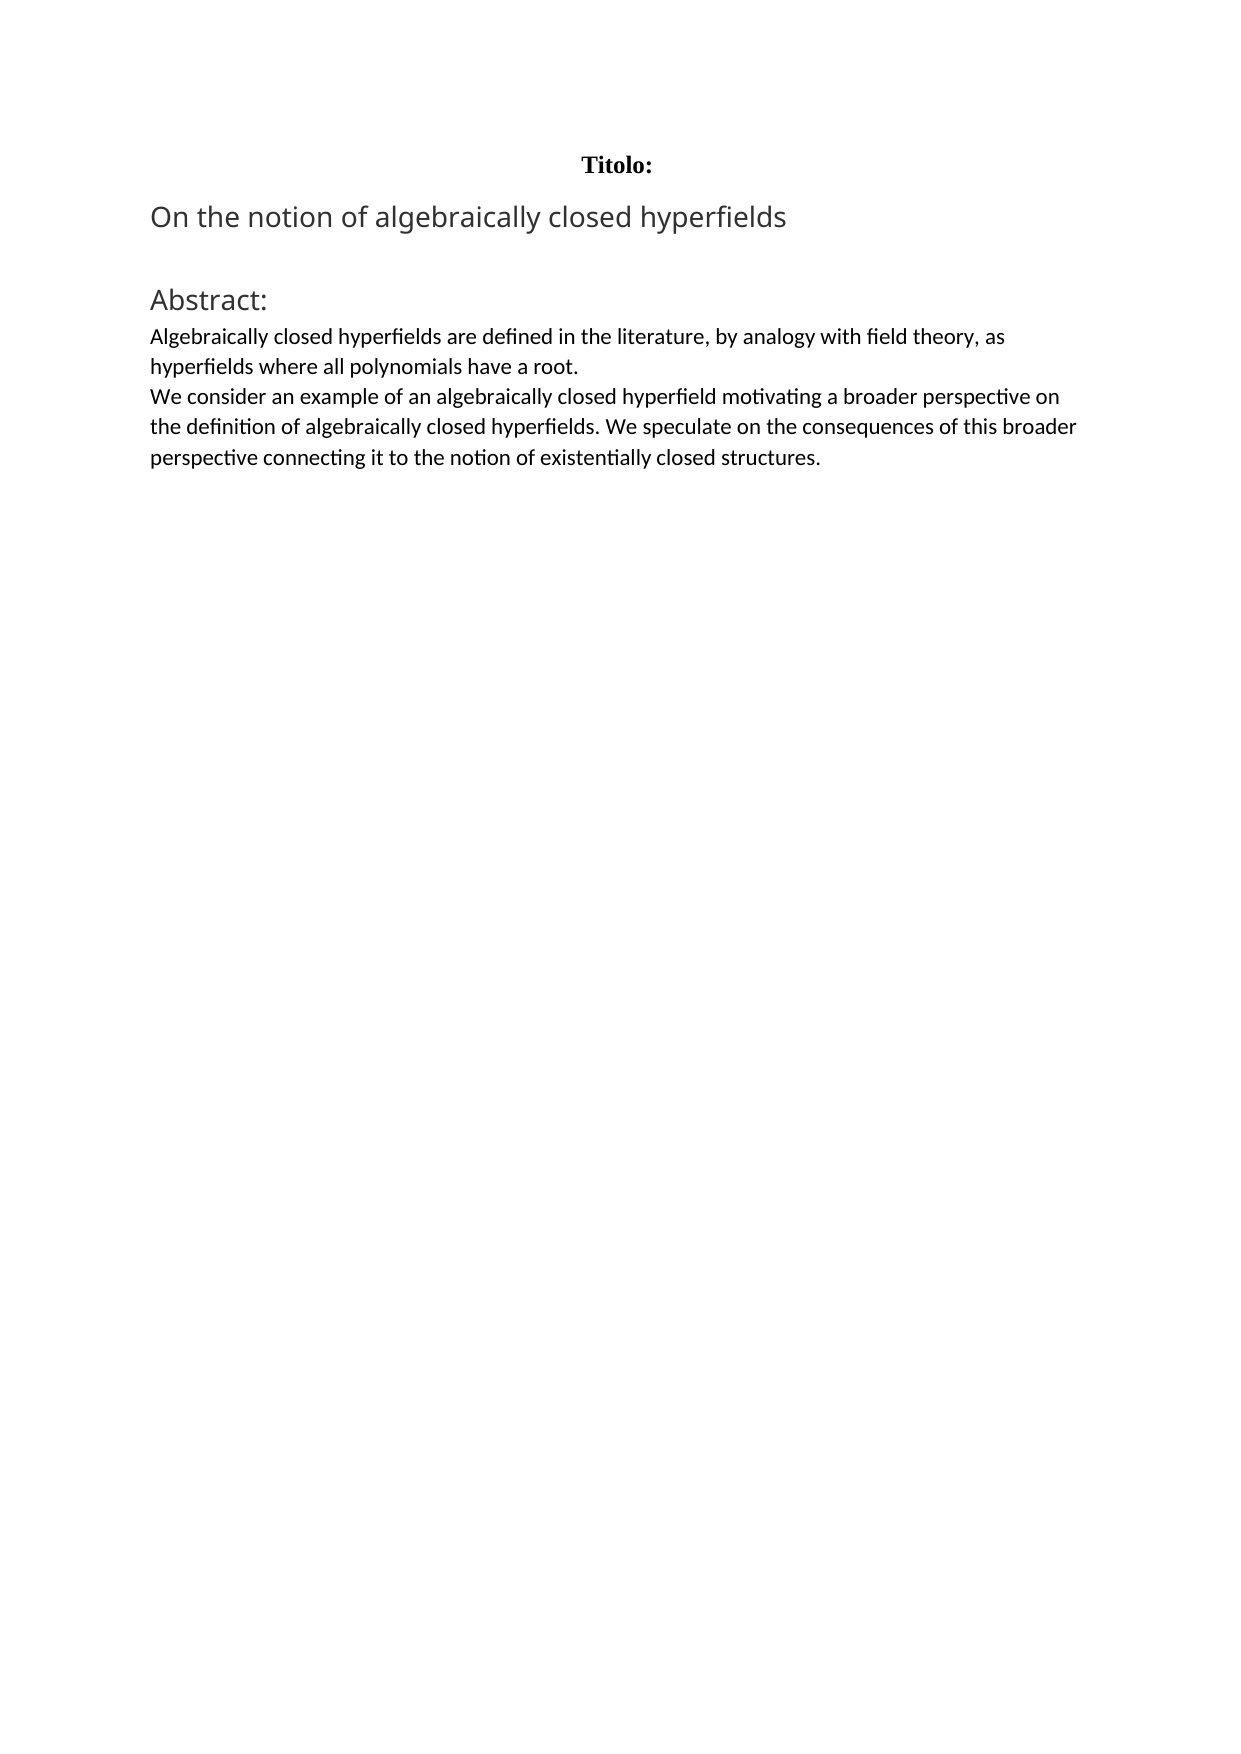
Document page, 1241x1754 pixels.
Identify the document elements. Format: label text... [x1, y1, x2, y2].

text Abstract: [150, 280, 1090, 319]
text On the notion of algebraically closed hyperfields [150, 198, 1090, 236]
text Algebraically closed hyperfields are defined in the literature, by analogy with field theory, as hyperfields where all polynomials have a root. [150, 322, 1090, 380]
text Titolo: [150, 150, 1090, 179]
text We consider an example of an algebraically closed hyperfield motivating a broader perspective on the definition of algebraically closed hyperfields. We speculate on the consequences of this broader perspective connecting it to the notion of existentially closed structures. [150, 382, 1090, 471]
